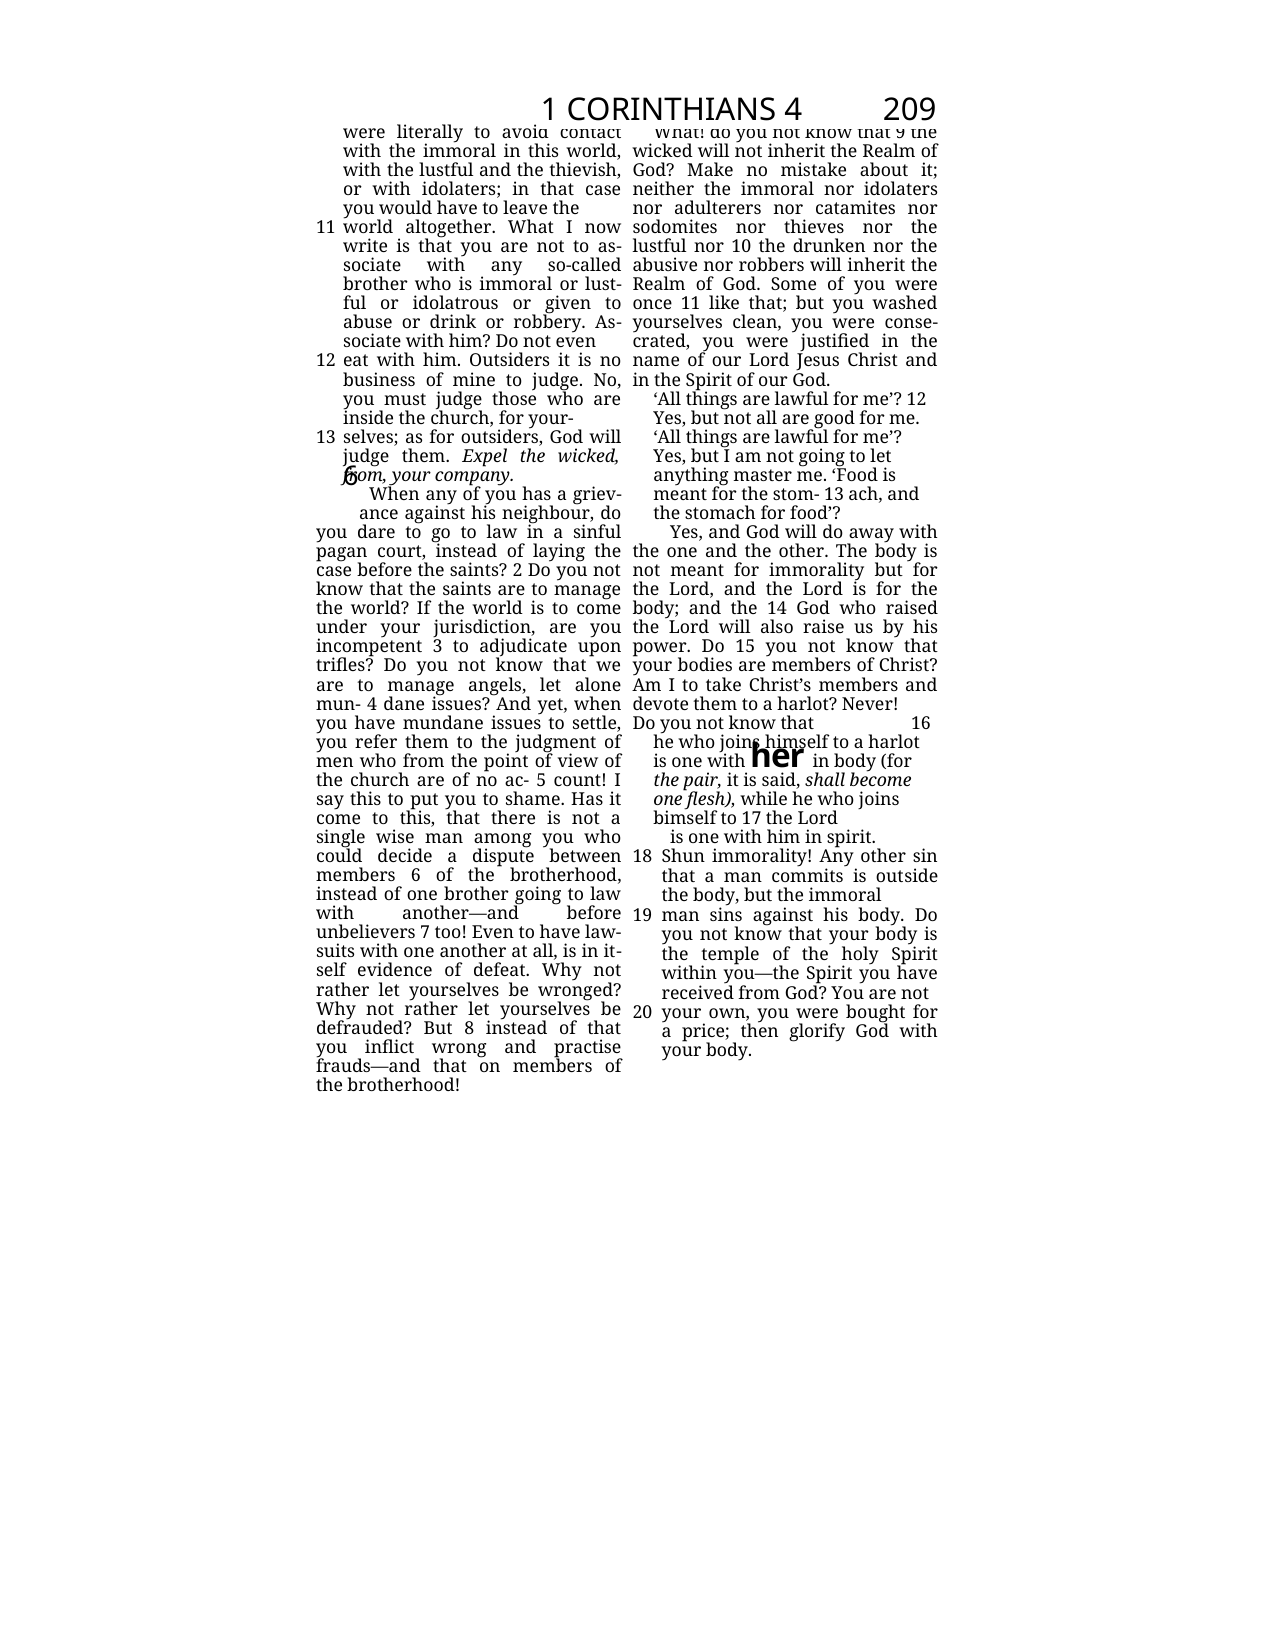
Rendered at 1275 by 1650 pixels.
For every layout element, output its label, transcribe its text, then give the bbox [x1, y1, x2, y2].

list eat with him. Outsiders it is no business of mine to judge. No, you must judge those who are inside the church, for your- [316, 352, 622, 428]
text Yes, and God will do away with the one and the other. The body is not meant for im­morality but for the Lord, and the Lord is for the body; and the 14 God who raised the Lord will also raise us by his power. Do 15 you not know that your bodies are members of Christ? Am I to take Christ’s members and devote them to a harlot? Never! [632, 523, 938, 714]
list Shun immorality! Any other sin that a man commits is out­side the body, but the immoral [632, 847, 938, 906]
list man sins against his body. Do you not know that your body is the temple of the holy Spirit within you—the Spirit you have received from God? You are not [632, 906, 938, 1003]
text ‘All things are lawful for me’? 12 Yes, but not all are good for me. [653, 390, 938, 428]
text he who joins himself to a harlot is one with her in body (for the pair, it is said, shall become one flesh), while he who joins bimself to 17 the Lord [653, 733, 938, 828]
list your own, you were bought for a price; then glorify God with your body. [632, 1003, 938, 1060]
text is one with him in spirit. [670, 828, 938, 847]
text 6 When any of you has a griev­ance against his neighbour, do you dare to go to law in a sinful pagan court, instead of laying the case before the saints? 2 Do you not know that the saints are to manage the world? If the world is to come under your jur­isdiction, are you incompetent 3 to adjudicate upon trifles? Do you not know that we are to manage angels, let alone mun- 4 dane issues? And yet, when you have mundane issues to settle, you refer them to the judgment of men who from the point of view of the church are of no ac- 5 count! I say this to put you to shame. Has it come to this, that there is not a single wise man among you who could de­cide a dispute between members 6 of the brotherhood, instead of one brother going to law with another—and before unbelievers 7 too! Even to have law-suits with one another at all, is in it­self evidence of defeat. Why not rather let yourselves be wronged? Why not rather let yourselves be defrauded? But 8 instead of that you inflict wrong and practise frauds—and that on members of the brotherhood! [316, 485, 622, 1095]
list world altogether. What I now write is that you are not to as­sociate with any so-called brother who is immoral or lust­ful or idolatrous or given to abuse or drink or robbery. As­sociate with him? Do not even [316, 218, 622, 352]
list were literally to avoid contact with the immoral in this world, with the lustful and the thievish, or with idolaters; in that case you would have to leave the [316, 123, 622, 218]
list selves; as for outsiders, God will judge them. Expel the wicked, from, your company. [316, 428, 622, 485]
text ‘All things are lawful for me’? Yes, but I am not going to let anything master me. ‘Food is meant for the stom- 13 ach, and the stomach for food’? [653, 428, 938, 523]
text What! do you not know that 9 the wicked will not inherit the Realm of God? Make no mis­take about it; neither the im­moral nor idolaters nor adulter­ers nor catamites nor sodomites nor thieves nor the lustful nor 10 the drunken nor the abusive nor robbers will inherit the Realm of God. Some of you were once 11 like that; but you washed your­selves clean, you were conse­crated, you were justified in the name of our Lord Jesus Christ and in the Spirit of our God. [632, 123, 938, 390]
text Do you not know that 16 [632, 714, 938, 733]
